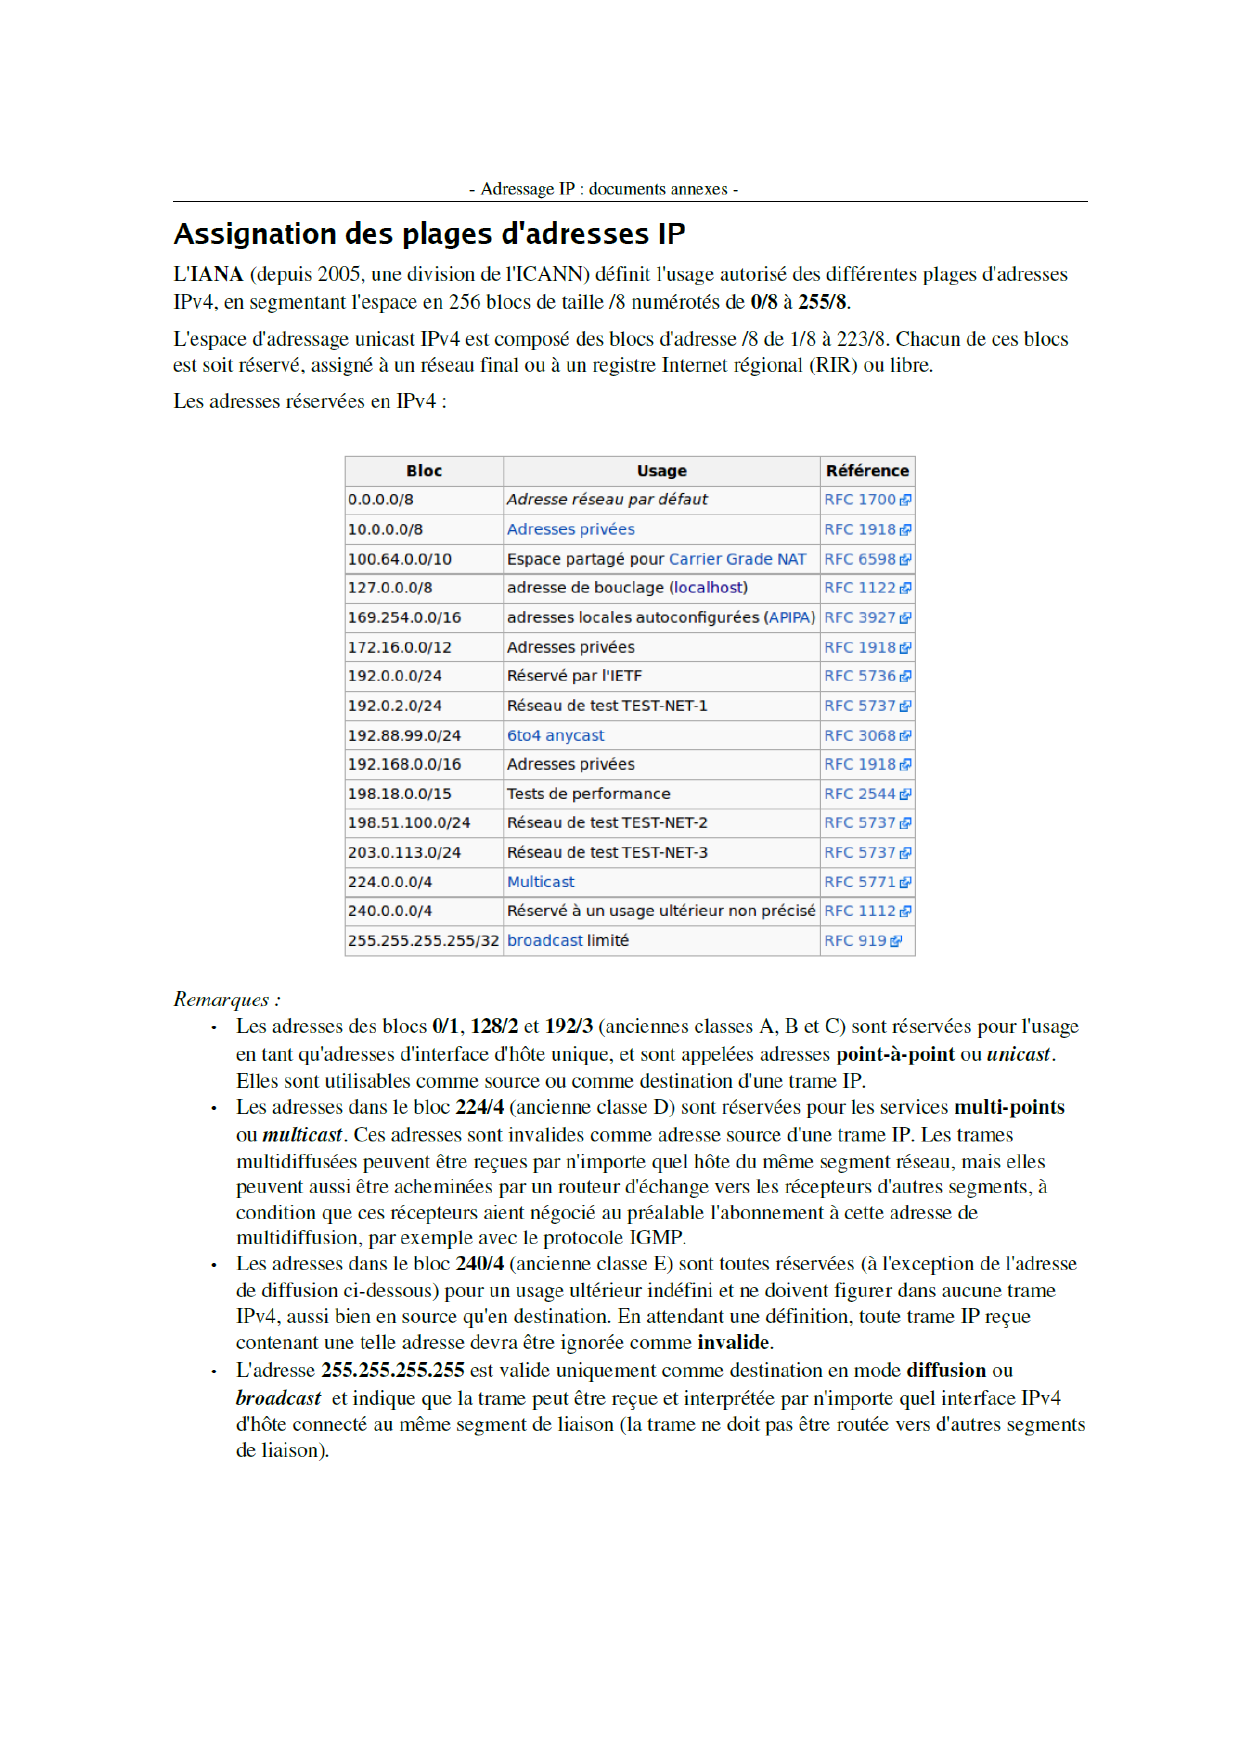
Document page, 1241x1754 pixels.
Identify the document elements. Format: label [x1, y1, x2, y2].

picture [118, 118, 1123, 1487]
